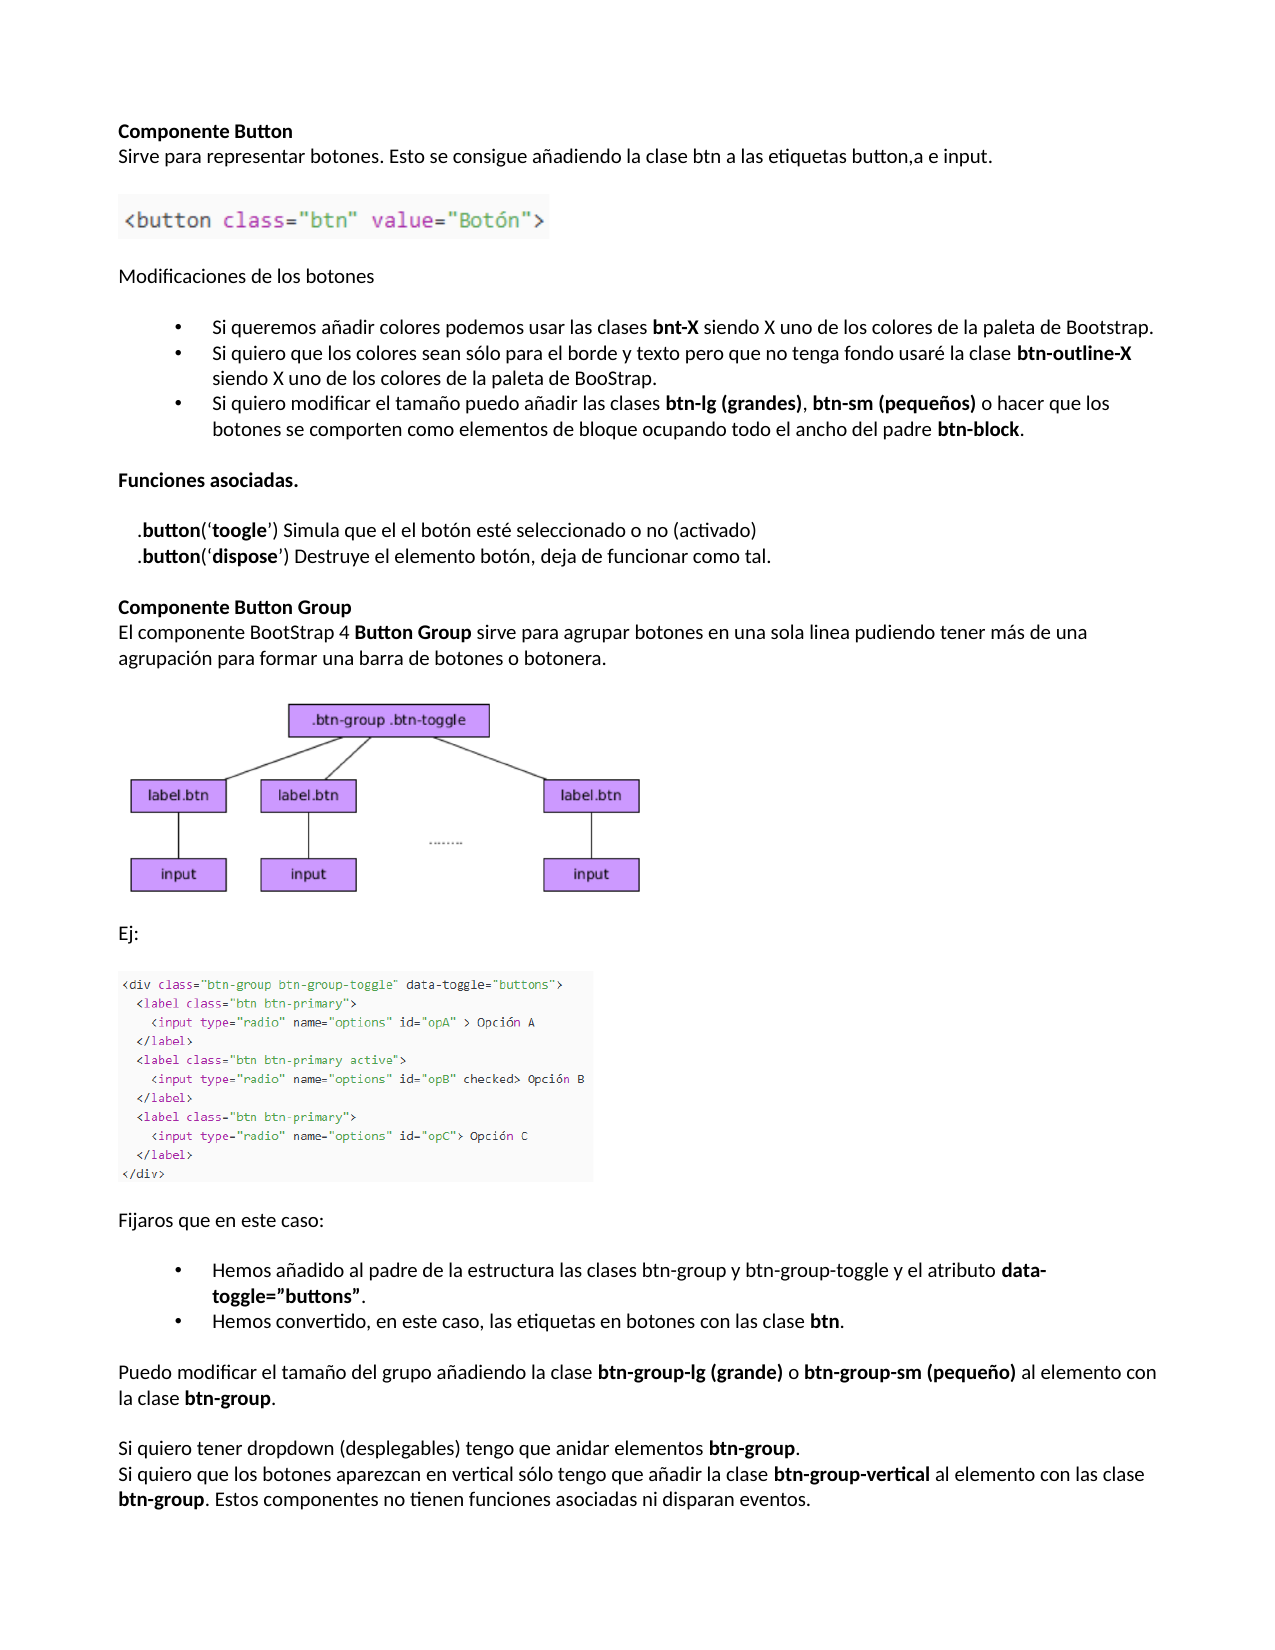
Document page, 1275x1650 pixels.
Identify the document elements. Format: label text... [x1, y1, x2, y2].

list Si queremos añadir colores podemos usar las clases bnt-X siendo X uno de los colores de la paleta de Bootstrap. [174, 314, 1157, 340]
list Si quiero que los colores sean sólo para el borde y texto pero que no tenga fondo usaré la clase btn-outline-X siendo X uno de los colores de la paleta de BooStrap. [174, 340, 1157, 391]
list Hemos convertido, en este caso, las etiquetas en botones con las clase btn. [174, 1308, 1157, 1334]
picture [118, 194, 550, 239]
text Si quiero que los botones aparezcan en vertical sólo tengo que añadir la clase btn-group-vertical al elemento con las clase btn-group. Estos componentes no tienen funciones asociadas ni disparan eventos. [118, 1461, 1157, 1512]
text Funciones asociadas. [118, 467, 1157, 492]
picture [118, 971, 594, 1182]
picture [118, 695, 646, 895]
text Modificaciones de los botones [118, 263, 1157, 289]
text Sirve para representar botones. Esto se consigue añadiendo la clase btn a las etiquetas button,a e input. [118, 143, 1157, 169]
text El componente BootStrap 4 Button Group sirve para agrupar botones en una sola linea pudiendo tener más de una agrupación para formar una barra de botones o botonera. [118, 619, 1157, 670]
list Hemos añadido al padre de la estructura las clases btn-group y btn-group-toggle y el atributo data-toggle=”buttons”. [174, 1258, 1157, 1308]
text Si quiero tener dropdown (desplegables) tengo que anidar elementos btn-group. [118, 1436, 1157, 1461]
text .button(‘dispose’) Destruye el elemento botón, deja de funcionar como tal. [118, 543, 1157, 568]
list Si quiero modificar el tamaño puedo añadir las clases btn-lg (grandes), btn-sm (pequeños) o hacer que los botones se comporten como elementos de bloque ocupando todo el ancho del padre btn-block. [174, 391, 1157, 441]
text Ej: [118, 920, 1157, 946]
text .button(‘toogle’) Simula que el el botón esté seleccionado o no (activado) [118, 518, 1157, 543]
text Componente Button Group [118, 594, 1157, 619]
text Componente Button [118, 118, 1157, 143]
text Fijaros que en este caso: [118, 1207, 1157, 1232]
text Puedo modificar el tamaño del grupo añadiendo la clase btn-group-lg (grande) o btn-group-sm (pequeño) al elemento con la clase btn-group. [118, 1359, 1157, 1410]
